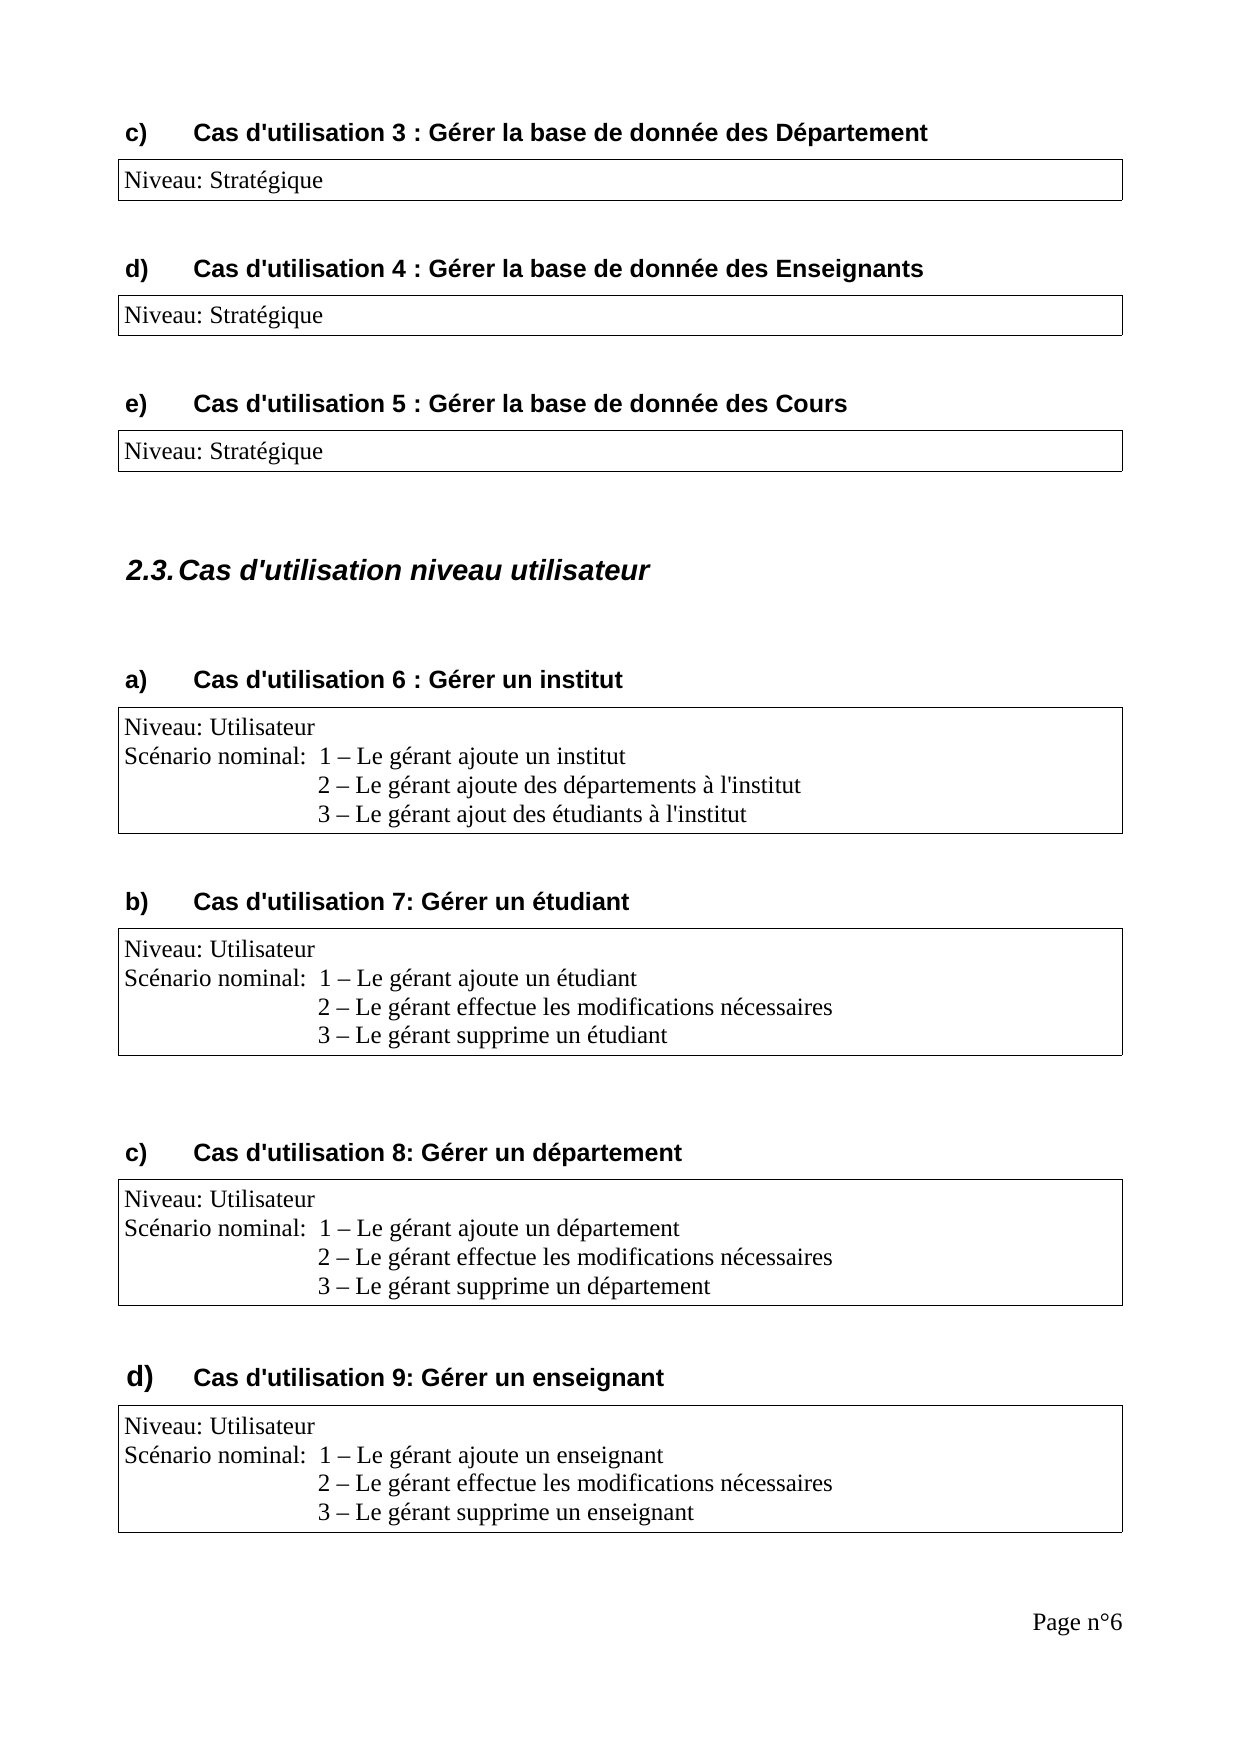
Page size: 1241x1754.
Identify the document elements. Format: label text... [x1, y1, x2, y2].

subtitle Cas d'utilisation 7: Gérer un étudiant [118, 887, 1122, 916]
table_header Niveau: Stratégique [119, 431, 1122, 471]
subtitle Cas d'utilisation 5 : Gérer la base de donnée des Cours [118, 389, 1122, 418]
subtitle Cas d'utilisation 8: Gérer un département [118, 1137, 1122, 1166]
table_header Niveau: Stratégique [119, 160, 1122, 200]
table_header Niveau: Utilisateur Scénario nominal: 1 – Le gérant ajoute un département 2 – Le gérant effectue les modifications nécessaires 3 – Le gérant supprime un département [119, 1180, 1122, 1305]
table_header Niveau: Utilisateur Scénario nominal: 1 – Le gérant ajoute un étudiant 2 – Le gérant effectue les modifications nécessaires 3 – Le gérant supprime un étudiant [119, 929, 1122, 1055]
subtitle Cas d'utilisation niveau utilisateur [118, 553, 1122, 587]
subtitle Cas d'utilisation 4 : Gérer la base de donnée des Enseignants [118, 253, 1122, 282]
table_header Niveau: Utilisateur Scénario nominal: 1 – Le gérant ajoute un institut 2 – Le gérant ajoute des départements à l'institut 3 – Le gérant ajout des étudiants à l'institut [119, 708, 1122, 833]
subtitle Cas d'utilisation 3 : Gérer la base de donnée des Département [118, 118, 1122, 147]
subtitle Cas d'utilisation 6 : Gérer un institut [118, 665, 1122, 694]
table_header Niveau: Stratégique [119, 296, 1122, 335]
subtitle Cas d'utilisation 9: Gérer un enseignant [118, 1359, 1122, 1393]
table_header Niveau: Utilisateur Scénario nominal: 1 – Le gérant ajoute un enseignant 2 – Le gérant effectue les modifications nécessaires 3 – Le gérant supprime un enseignant [119, 1406, 1122, 1532]
